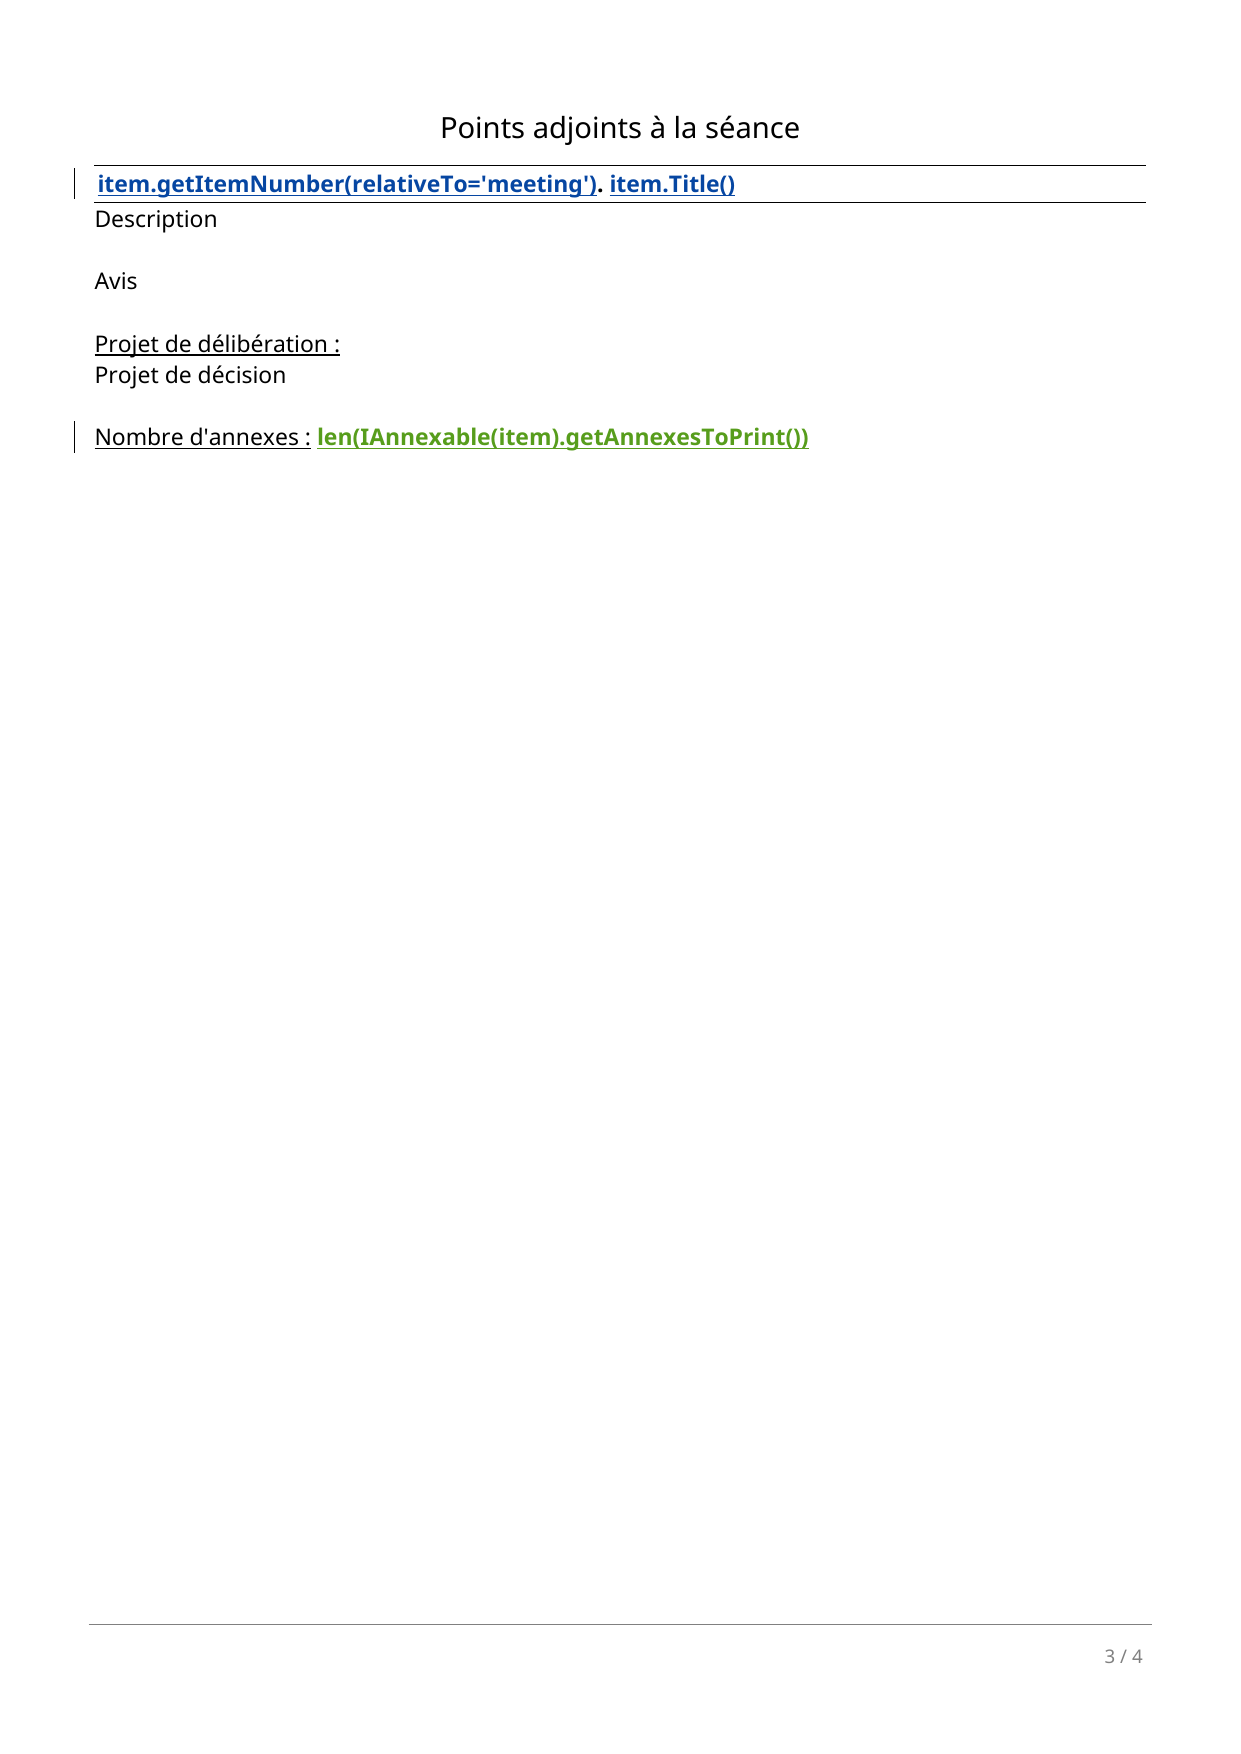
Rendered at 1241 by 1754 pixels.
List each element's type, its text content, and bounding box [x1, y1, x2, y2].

subtitle Points adjoints à la séance [88, 107, 1152, 147]
table_header [94, 453, 1146, 1610]
table_header item.getItemNumber(relativeTo='meeting'). item.Title() Description Avis Projet de délibération : Projet de décision Nombre d'annexes : len(IAnnexable(item).getAnnexesToPrint()) [89, 160, 1152, 1616]
